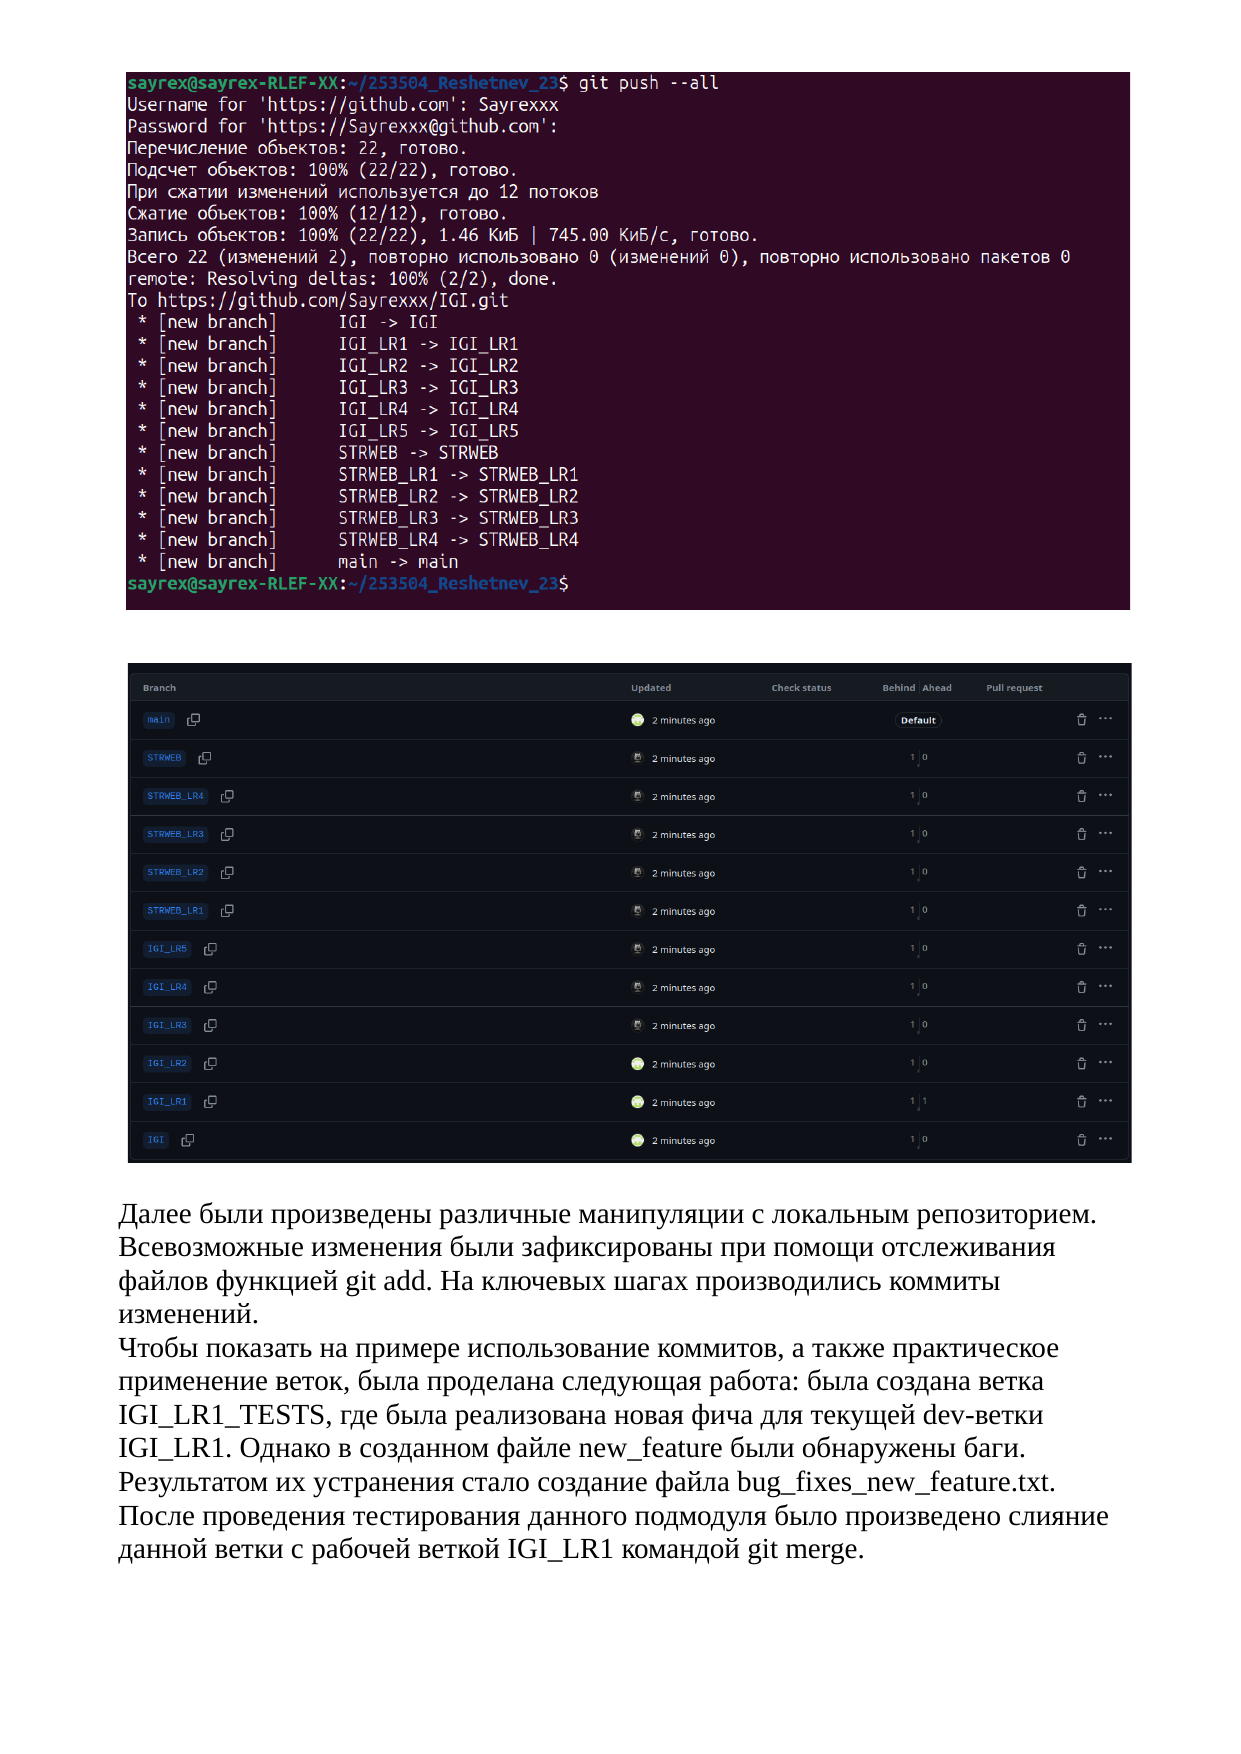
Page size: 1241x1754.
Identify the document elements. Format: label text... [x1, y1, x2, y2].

text Далее были произведены различные манипуляции с локальным репозиторием. Всевозможные изменения были зафиксированы при помощи отслеживания файлов функцией git add. На ключевых шагах производились коммиты изменений. [118, 1196, 1122, 1330]
picture [126, 72, 1130, 610]
text Чтобы показать на примере использование коммитов, а также практическое применение веток, была проделана следующая работа: была создана ветка IGI_LR1_TESTS, где была реализована новая фича для текущей dev-ветки IGI_LR1. Однако в созданном файле new_feature были обнаружены баги. Результатом их устранения стало создание файла bug_fixes_new_feature.txt. После проведения тестирования данного подмодуля было произведено слияние данной ветки с рабочей веткой IGI_LR1 командой git merge. [118, 1330, 1122, 1565]
picture [127, 663, 1132, 1163]
